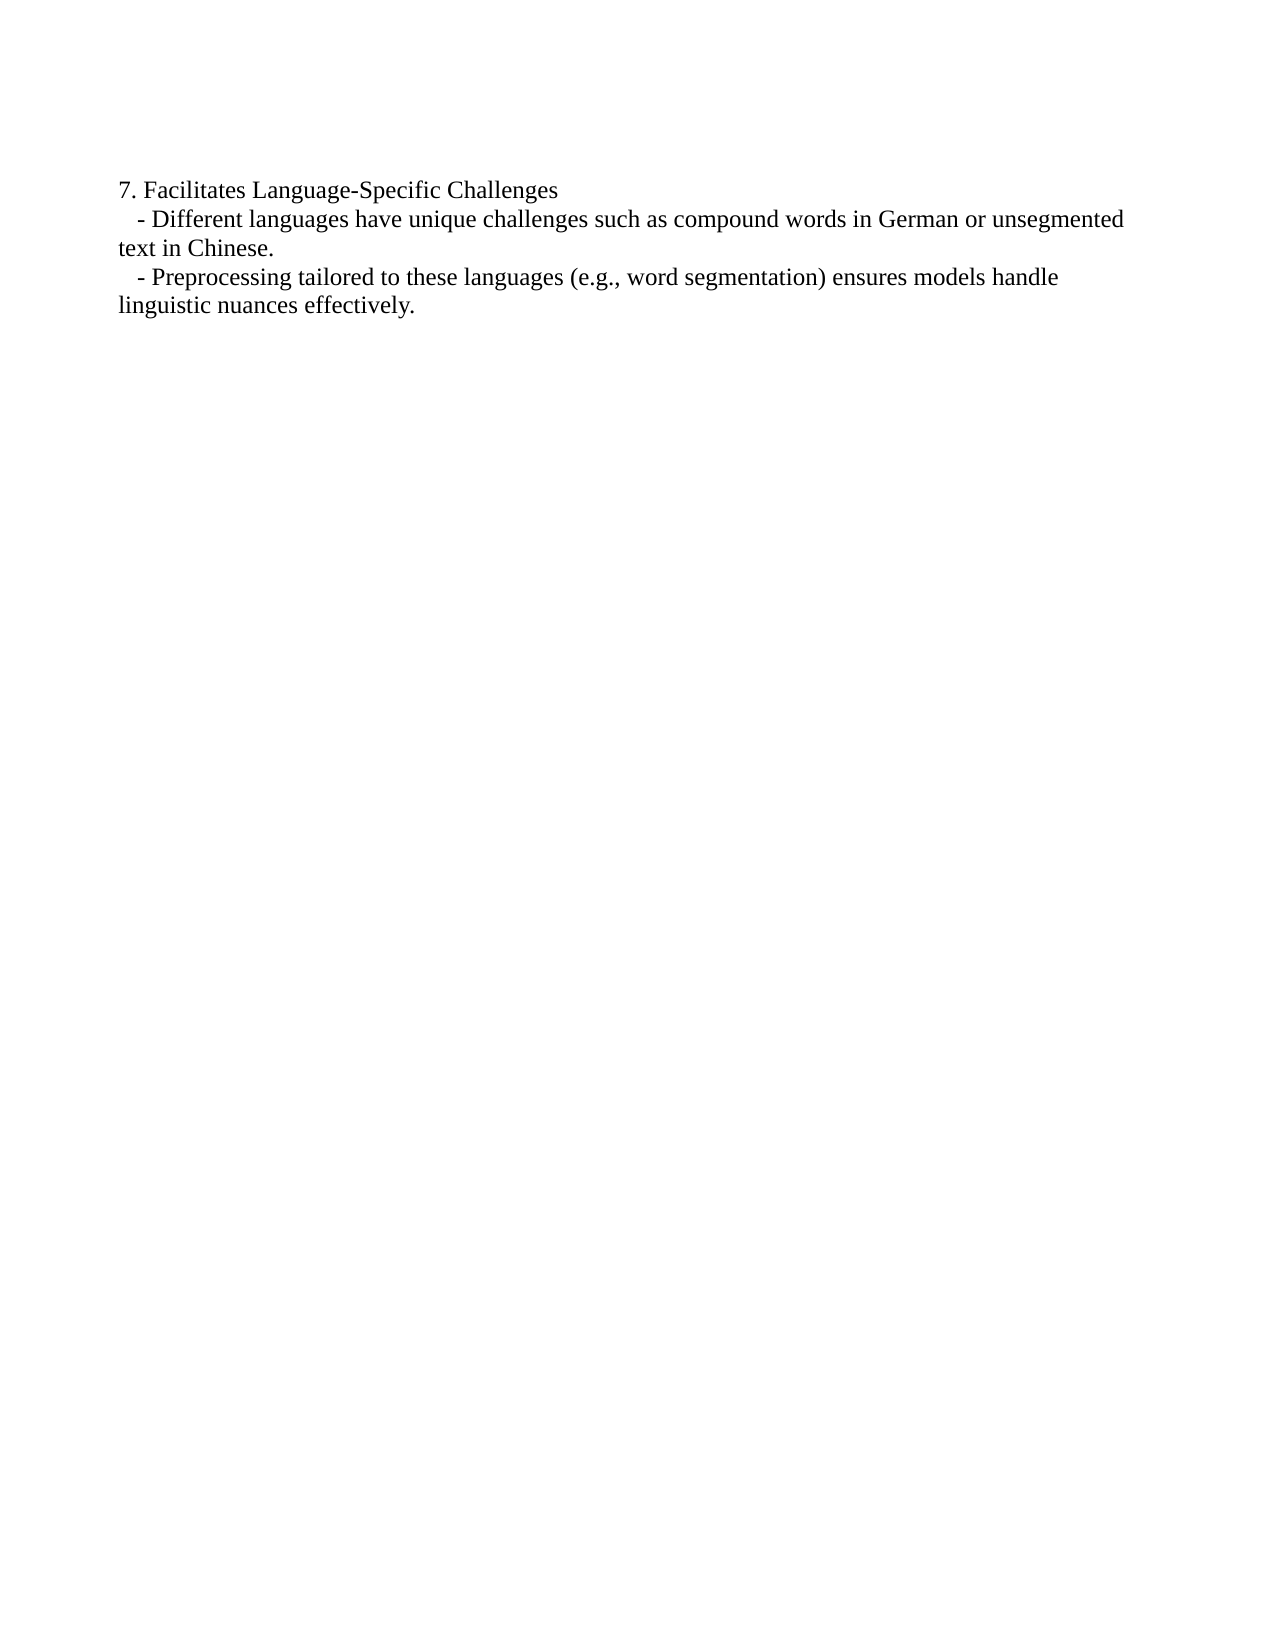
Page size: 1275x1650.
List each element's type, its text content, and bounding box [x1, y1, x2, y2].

text 7. Facilitates Language-Specific Challenges [118, 176, 1157, 204]
text - Preprocessing tailored to these languages (e.g., word segmentation) ensures models handle linguistic nuances effectively. [118, 262, 1157, 319]
text - Different languages have unique challenges such as compound words in German or unsegmented text in Chinese. [118, 204, 1157, 262]
